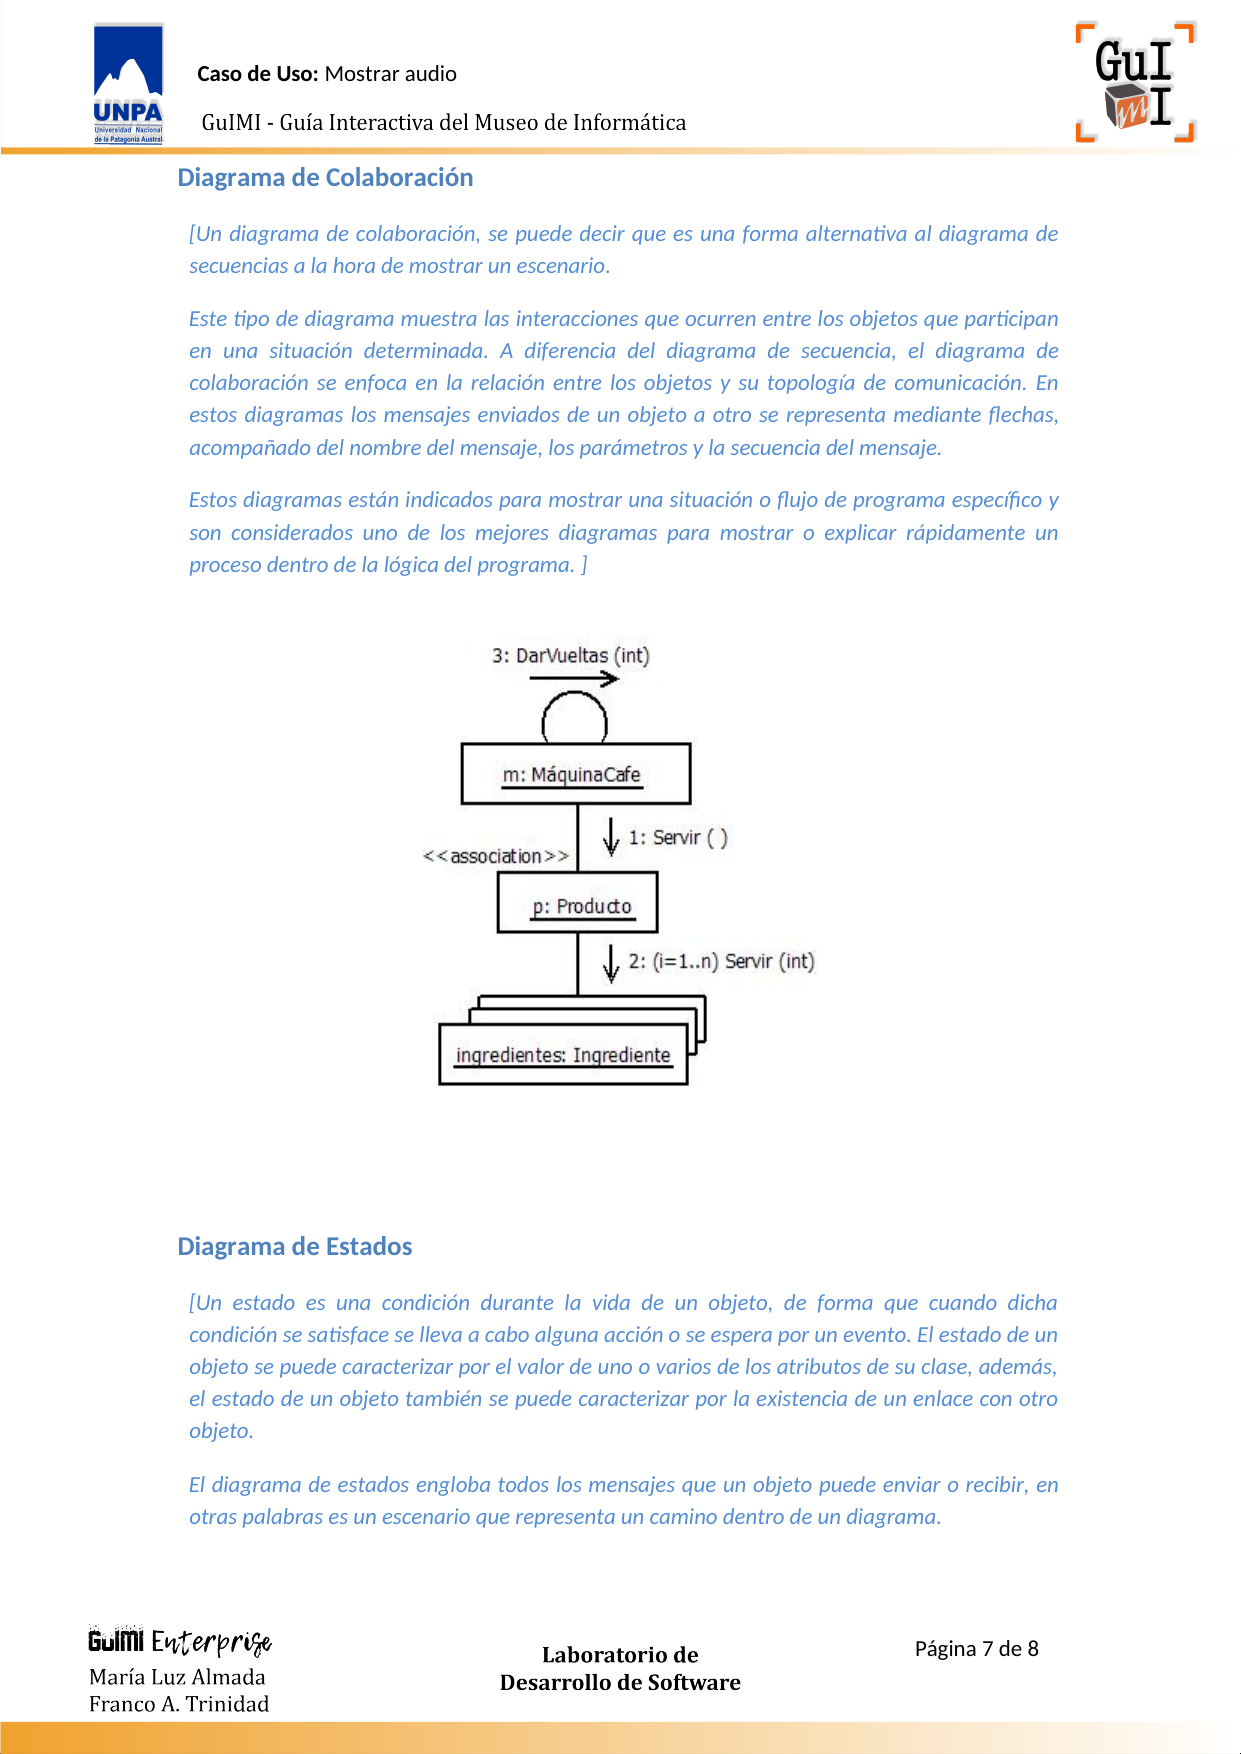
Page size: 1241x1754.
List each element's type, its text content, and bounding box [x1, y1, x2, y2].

text [Un diagrama de colaboración, se puede decir que es una forma alternativa al diagrama de secuencias a la hora de mostrar un escenario. [188, 219, 1063, 279]
subtitle Diagrama de Estados [177, 1229, 1063, 1262]
text El diagrama de estados engloba todos los mensajes que un objeto puede enviar o recibir, en otras palabras es un escenario que representa un camino dentro de un diagrama. [188, 1470, 1063, 1530]
picture [0, 1613, 1241, 1754]
text Este tipo de diagrama muestra las interacciones que ocurren entre los objetos que participan en una situación determinada. A diferencia del diagrama de secuencia, el diagrama de colaboración se enfoca en la relación entre los objetos y su topología de comunicación. En estos diagramas los mensajes enviados de un objeto a otro se representa mediante flechas, acompañado del nombre del mensaje, los parámetros y la secuencia del mensaje. [188, 304, 1063, 461]
text [Un estado es una condición durante la vida de un objeto, de forma que cuando dicha condición se satisface se lleva a cabo alguna acción o se espera por un evento. El estado de un objeto se puede caracterizar por el valor de uno o varios de los atributos de su clase, además, el estado de un objeto también se puede caracterizar por la existencia de un enlace con otro objeto. [188, 1288, 1063, 1445]
picture [0, 0, 1241, 155]
text Estos diagramas están indicados para mostrar una situación o flujo de programa específico y son considerados uno de los mejores diagramas para mostrar o explicar rápidamente un proceso dentro de la lógica del programa. ] [188, 486, 1063, 578]
subtitle Diagrama de Colaboración [177, 160, 1063, 193]
picture [422, 612, 818, 1089]
